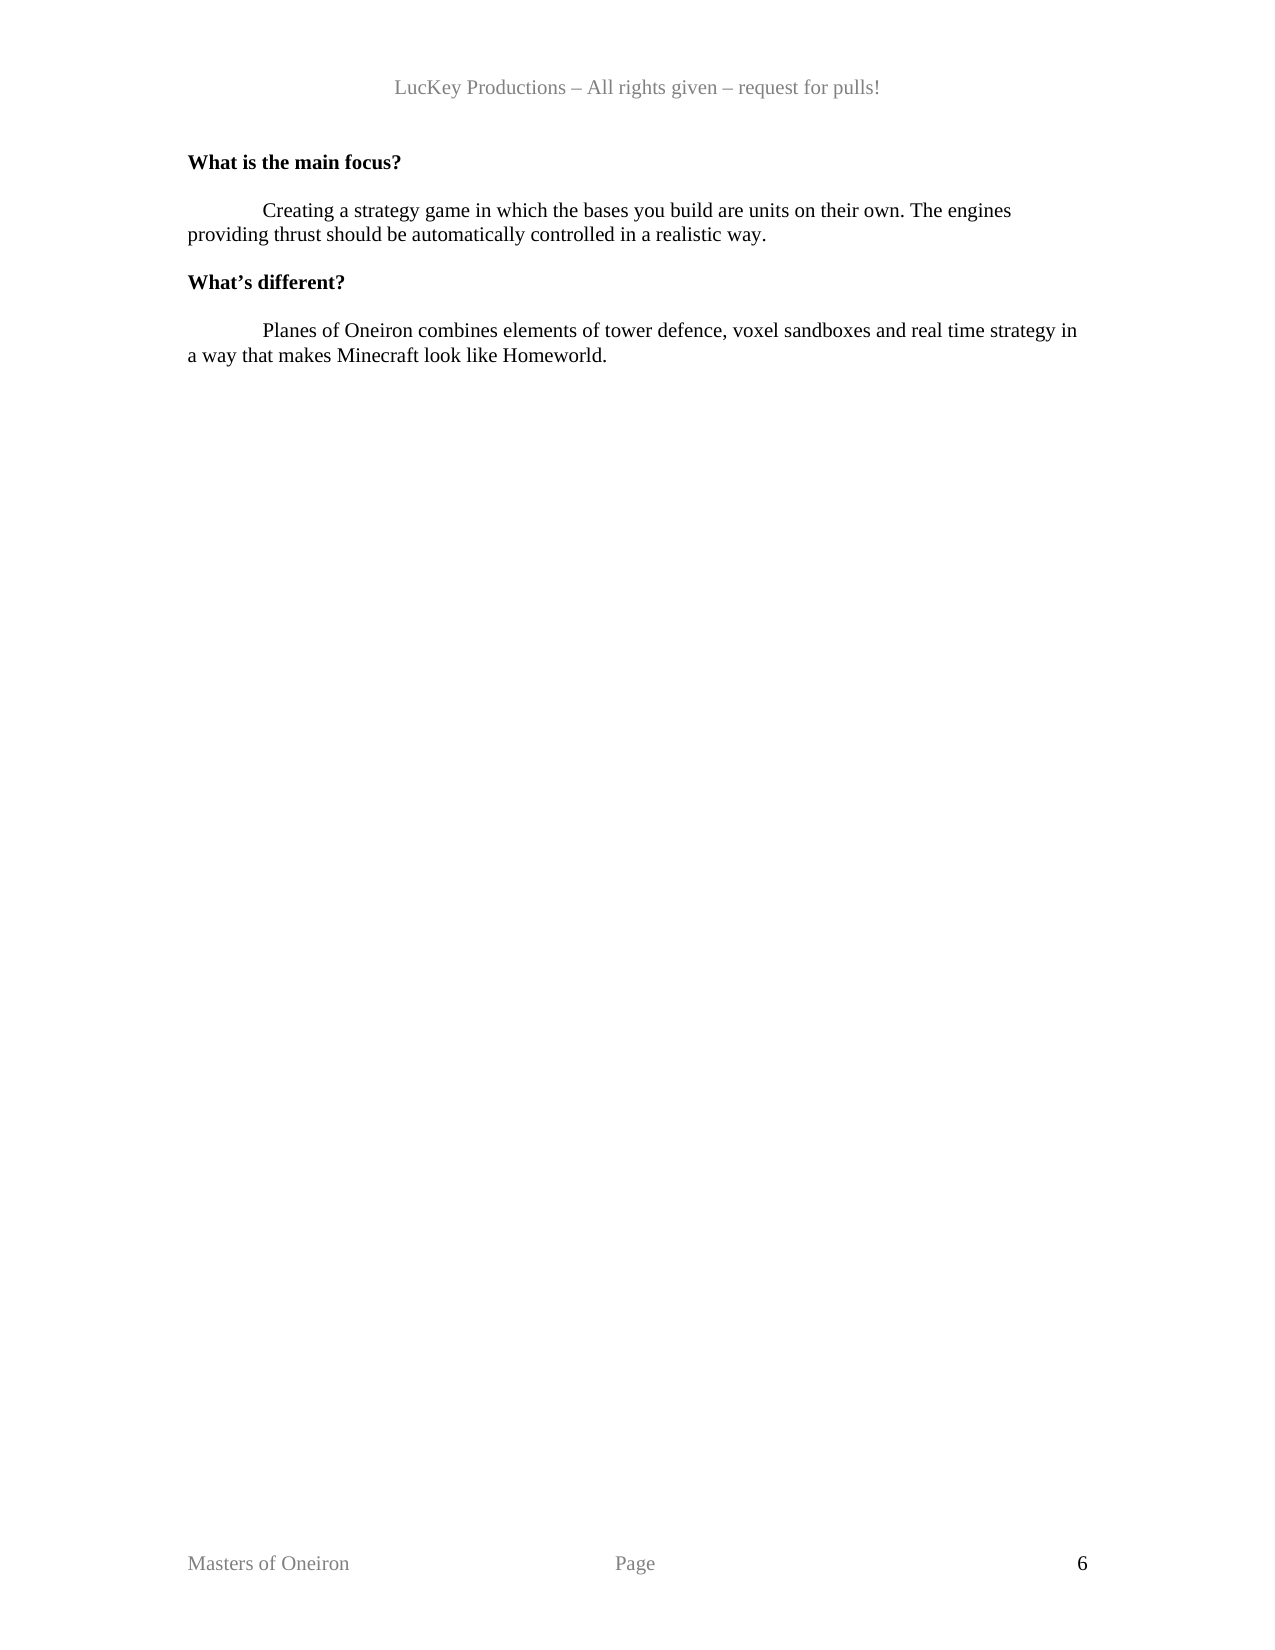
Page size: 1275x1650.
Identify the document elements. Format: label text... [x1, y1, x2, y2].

text Creating a strategy game in which the bases you build are units on their own. The engines providing thrust should be automatically controlled in a realistic way. [187, 198, 1087, 246]
subtitle What’s different? [187, 270, 1087, 294]
subtitle What is the main focus? [187, 150, 1087, 174]
text Planes of Oneiron combines elements of tower defence, voxel sandboxes and real time strategy in a way that makes Minecraft look like Homeworld. [187, 318, 1087, 367]
